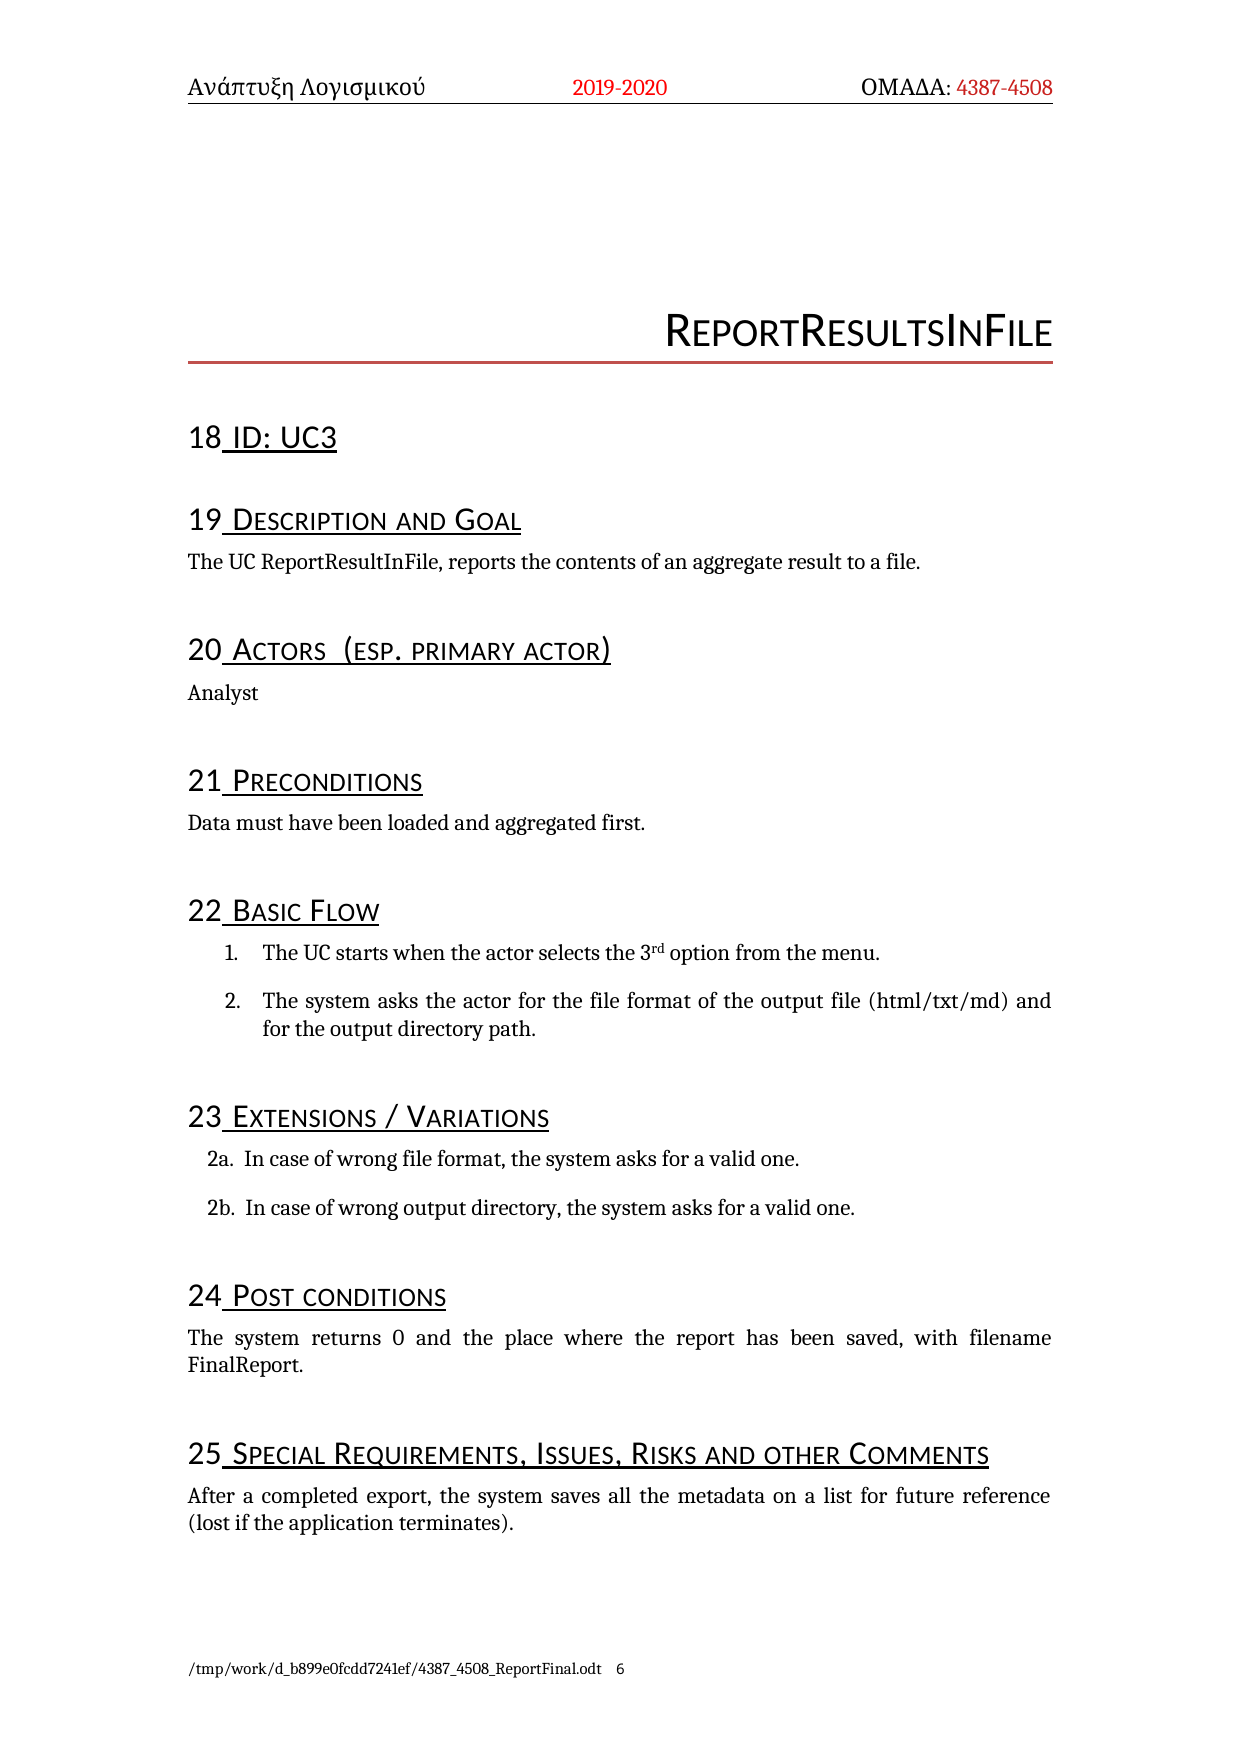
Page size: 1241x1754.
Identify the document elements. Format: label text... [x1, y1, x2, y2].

text After a completed export, the system saves all the metadata on a list for future reference (lost if the application terminates). [187, 1483, 1053, 1536]
text Data must have been loaded and aggregated first. [187, 810, 1053, 836]
text 2b. In case of wrong output directory, the system asks for a valid one. [187, 1194, 1053, 1221]
text 2a. In case of wrong file format, the system asks for a valid one. [187, 1146, 1053, 1172]
subtitle Special Requirements, Issues, Risks and other Comments [187, 1432, 1053, 1472]
subtitle ID: UC3 [187, 416, 1053, 456]
text The system returns 0 and the place where the report has been saved, with filename FinalReport. [187, 1325, 1053, 1378]
subtitle Actors (esp. primary actor) [187, 628, 1053, 669]
title ReportResultsInFile [187, 297, 1053, 364]
text Analyst [187, 679, 1053, 706]
list The UC starts when the actor selects the 3rd option from the menu. [225, 940, 1053, 966]
subtitle Post conditions [187, 1274, 1053, 1314]
subtitle Basic Flow [187, 889, 1053, 930]
list The system asks the actor for the file format of the output file (html/txt/md) and for the output directory path. [225, 988, 1053, 1042]
subtitle Extensions / Variations [187, 1095, 1053, 1136]
text The UC ReportResultInFile, reports the contents of an aggregate result to a file. [187, 549, 1053, 575]
subtitle Preconditions [187, 759, 1053, 799]
subtitle Description and Goal [187, 498, 1053, 539]
